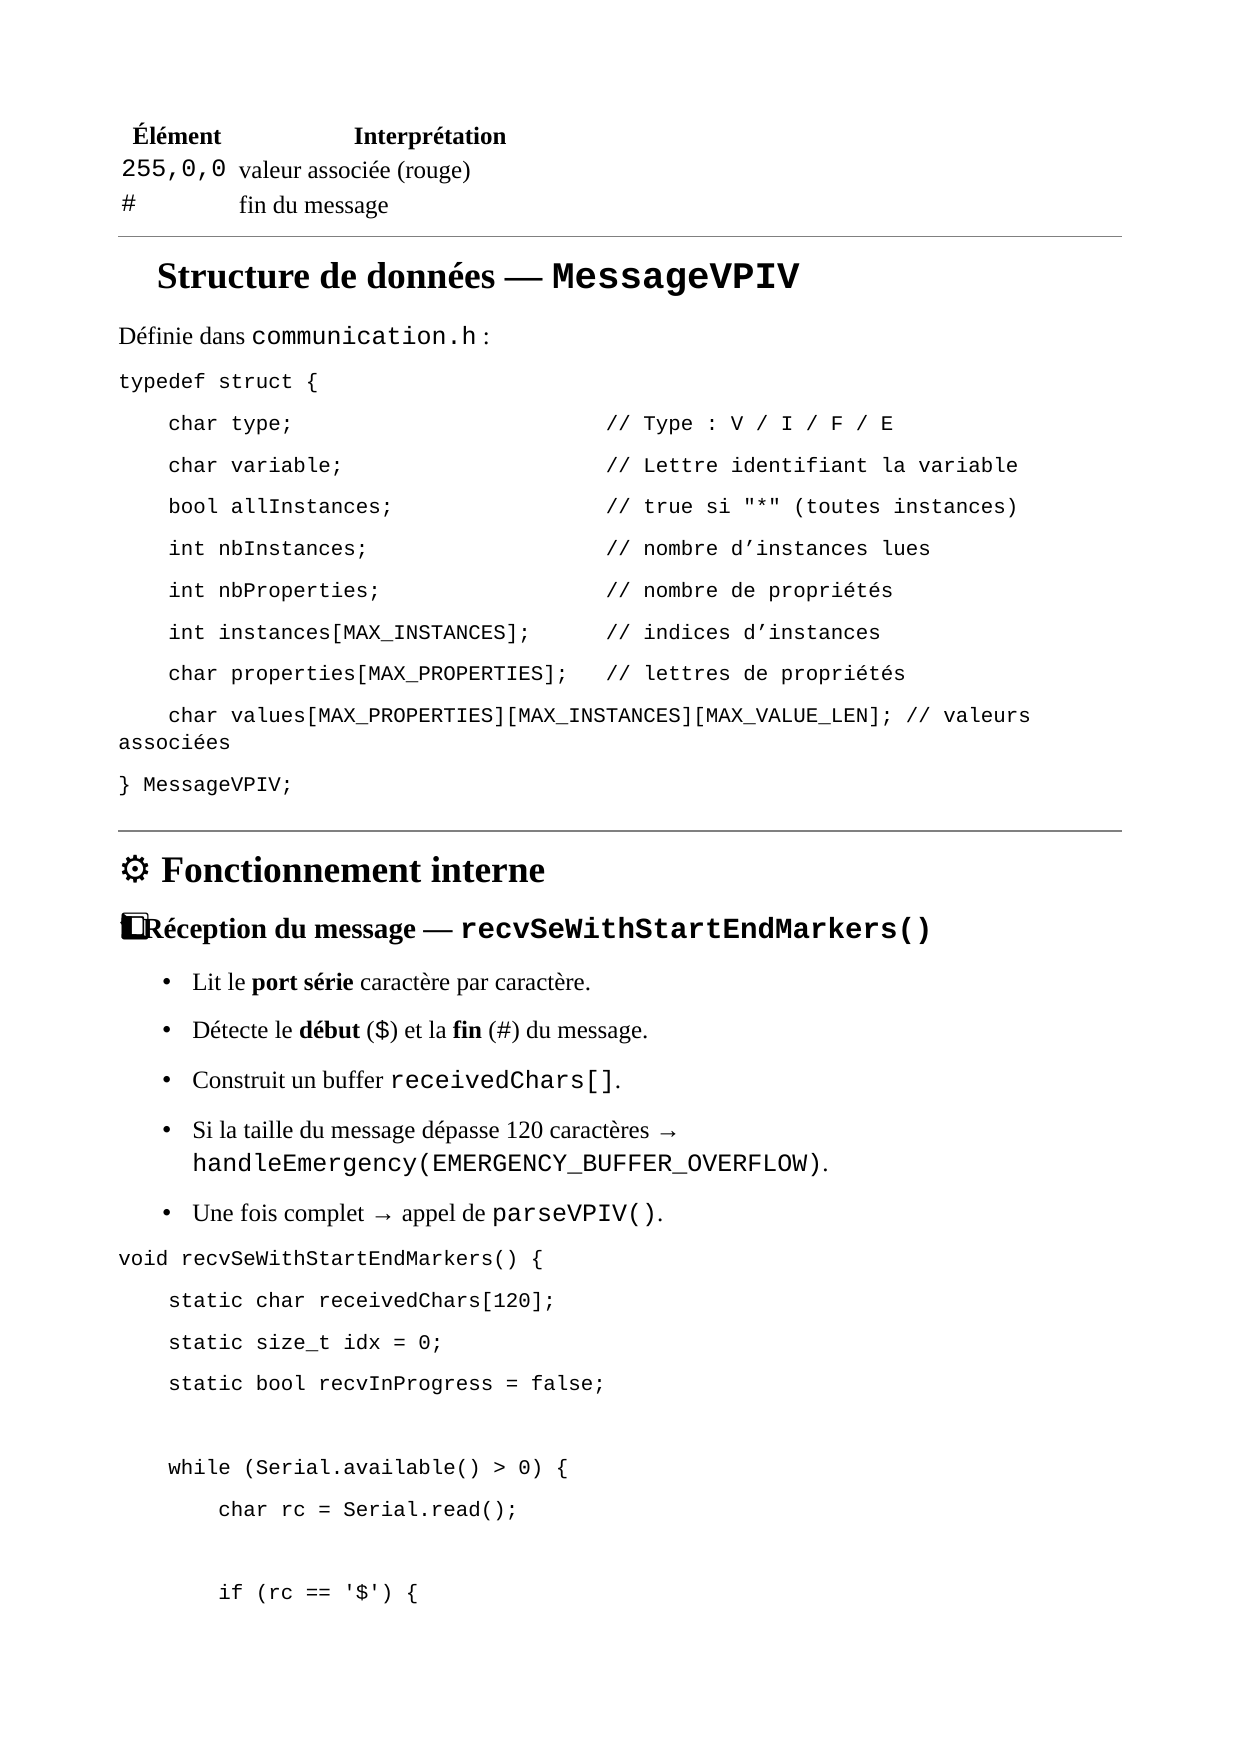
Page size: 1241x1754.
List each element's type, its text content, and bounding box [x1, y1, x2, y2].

text char values[MAX_PROPERTIES][MAX_INSTANCES][MAX_VALUE_LEN]; // valeurs associées [118, 705, 1122, 756]
text static size_t idx = 0; [118, 1332, 1122, 1355]
text bool allInstances; // true si "*" (toutes instances) [118, 496, 1122, 520]
text static bool recvInProgress = false; [118, 1373, 1122, 1397]
subtitle 1️⃣ Réception du message — recvSeWithStartEndMarkers() [118, 912, 1122, 948]
table_header Interprétation [236, 118, 624, 153]
table_cell fin du message [236, 187, 624, 222]
text int instances[MAX_INSTANCES]; // indices d’instances [118, 622, 1122, 645]
list Détecte le début ($) et la fin (#) du message. [162, 1015, 1122, 1046]
text if (rc == '$') { [118, 1582, 1122, 1606]
text typedef struct { [118, 371, 1122, 395]
list Construit un buffer receivedChars[]. [162, 1065, 1122, 1096]
text void recvSeWithStartEndMarkers() { [118, 1248, 1122, 1272]
table_cell 255,0,0 [118, 153, 236, 187]
text char type; // Type : V / I / F / E [118, 413, 1122, 436]
text } MessageVPIV; [118, 774, 1122, 798]
table_cell # [118, 187, 236, 222]
text while (Serial.available() > 0) { [118, 1457, 1122, 1481]
list Lit le port série caractère par caractère. [162, 967, 1122, 996]
text Définie dans communication.h : [118, 321, 1122, 352]
list Une fois complet → appel de parseVPIV(). [162, 1198, 1122, 1229]
text char properties[MAX_PROPERTIES]; // lettres de propriétés [118, 663, 1122, 687]
table_header Élément [118, 118, 236, 153]
text char variable; // Lettre identifiant la variable [118, 454, 1122, 478]
text int nbInstances; // nombre d’instances lues [118, 538, 1122, 562]
subtitle 🧠 Structure de données — MessageVPIV [118, 253, 1122, 299]
text char rc = Serial.read(); [118, 1499, 1122, 1522]
text static char receivedChars[120]; [118, 1290, 1122, 1313]
table_cell valeur associée (rouge) [236, 153, 624, 187]
subtitle ⚙️ Fonctionnement interne [118, 847, 1122, 891]
list Si la taille du message dépasse 120 caractères → handleEmergency(EMERGENCY_BUFFER_OVERFLOW). [162, 1115, 1122, 1179]
text int nbProperties; // nombre de propriétés [118, 580, 1122, 603]
